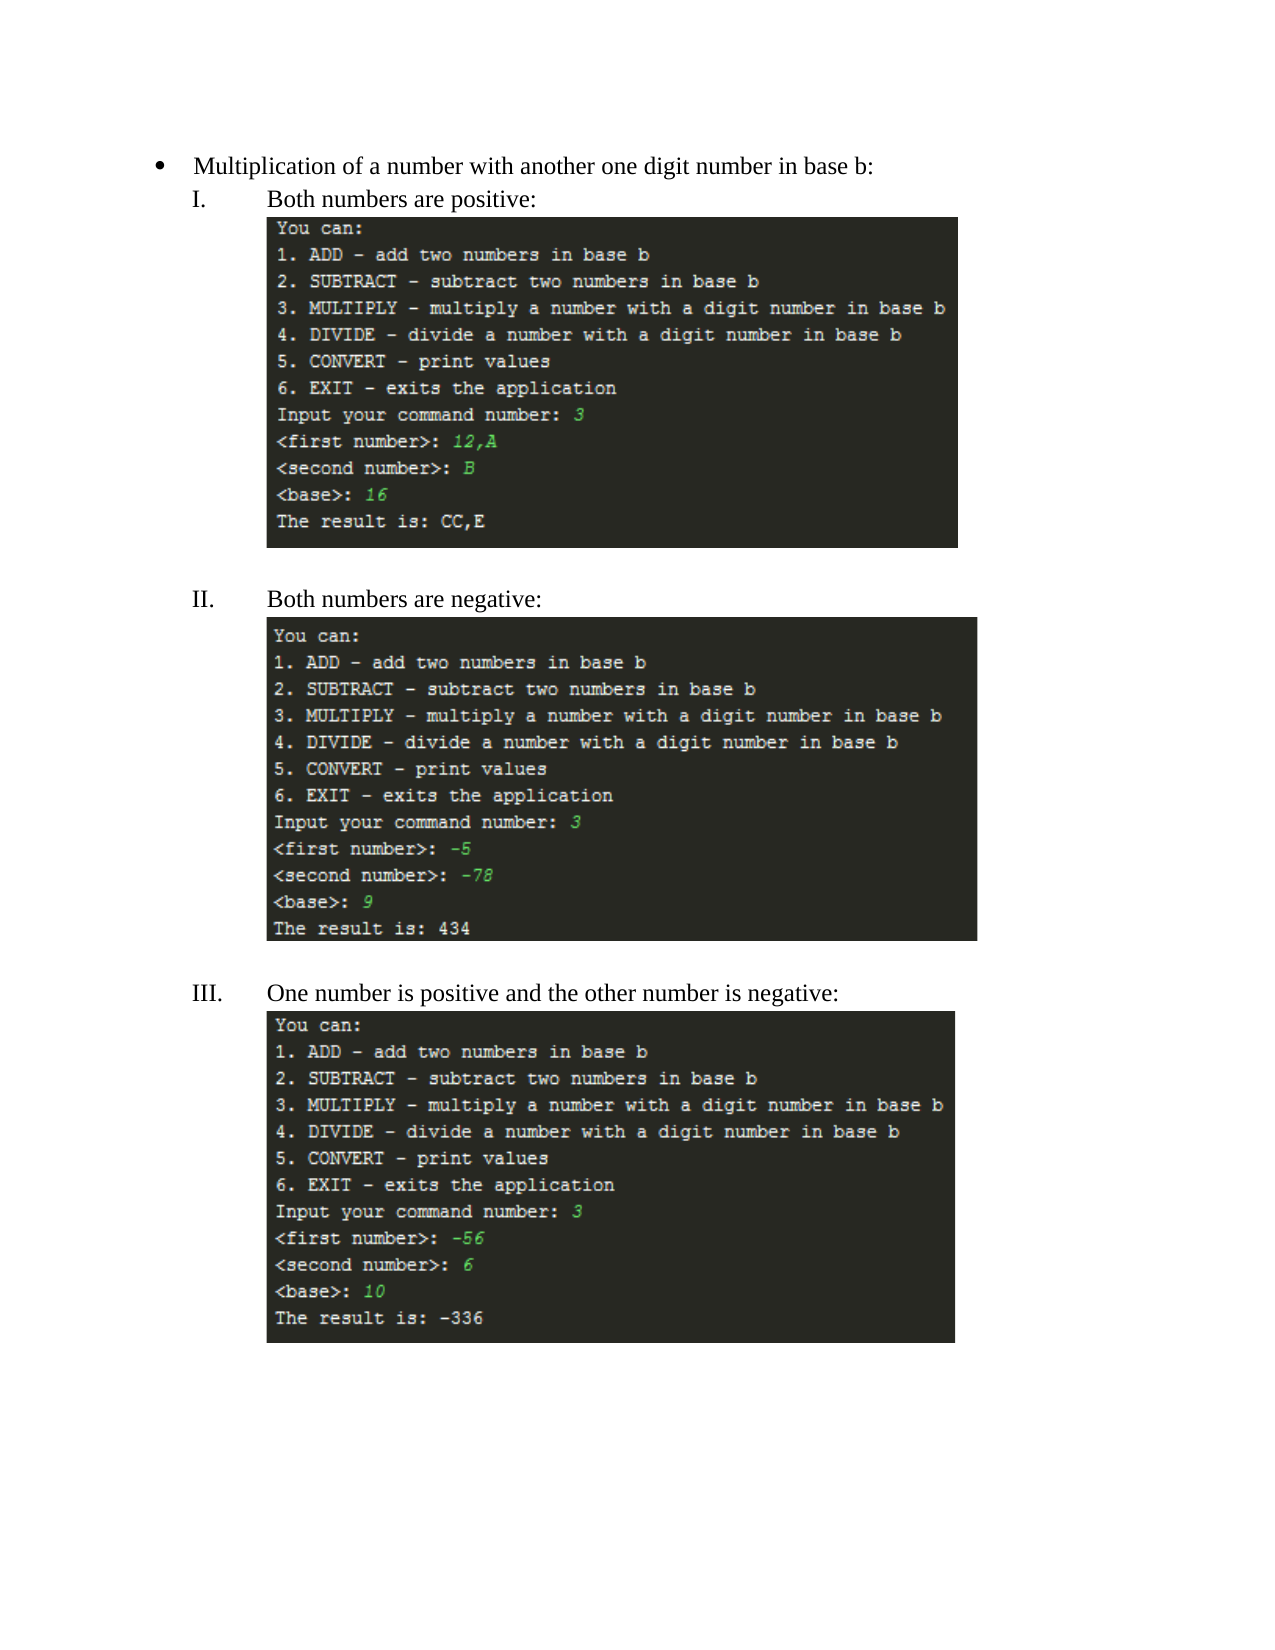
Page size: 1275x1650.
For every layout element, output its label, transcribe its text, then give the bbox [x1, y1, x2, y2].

list Both numbers are positive: [192, 184, 1157, 547]
list Multiplication of a number with another one digit number in base b: [156, 151, 1157, 180]
list Both numbers are negative: [192, 584, 1157, 613]
list One number is positive and the other number is negative: [192, 978, 1157, 1343]
